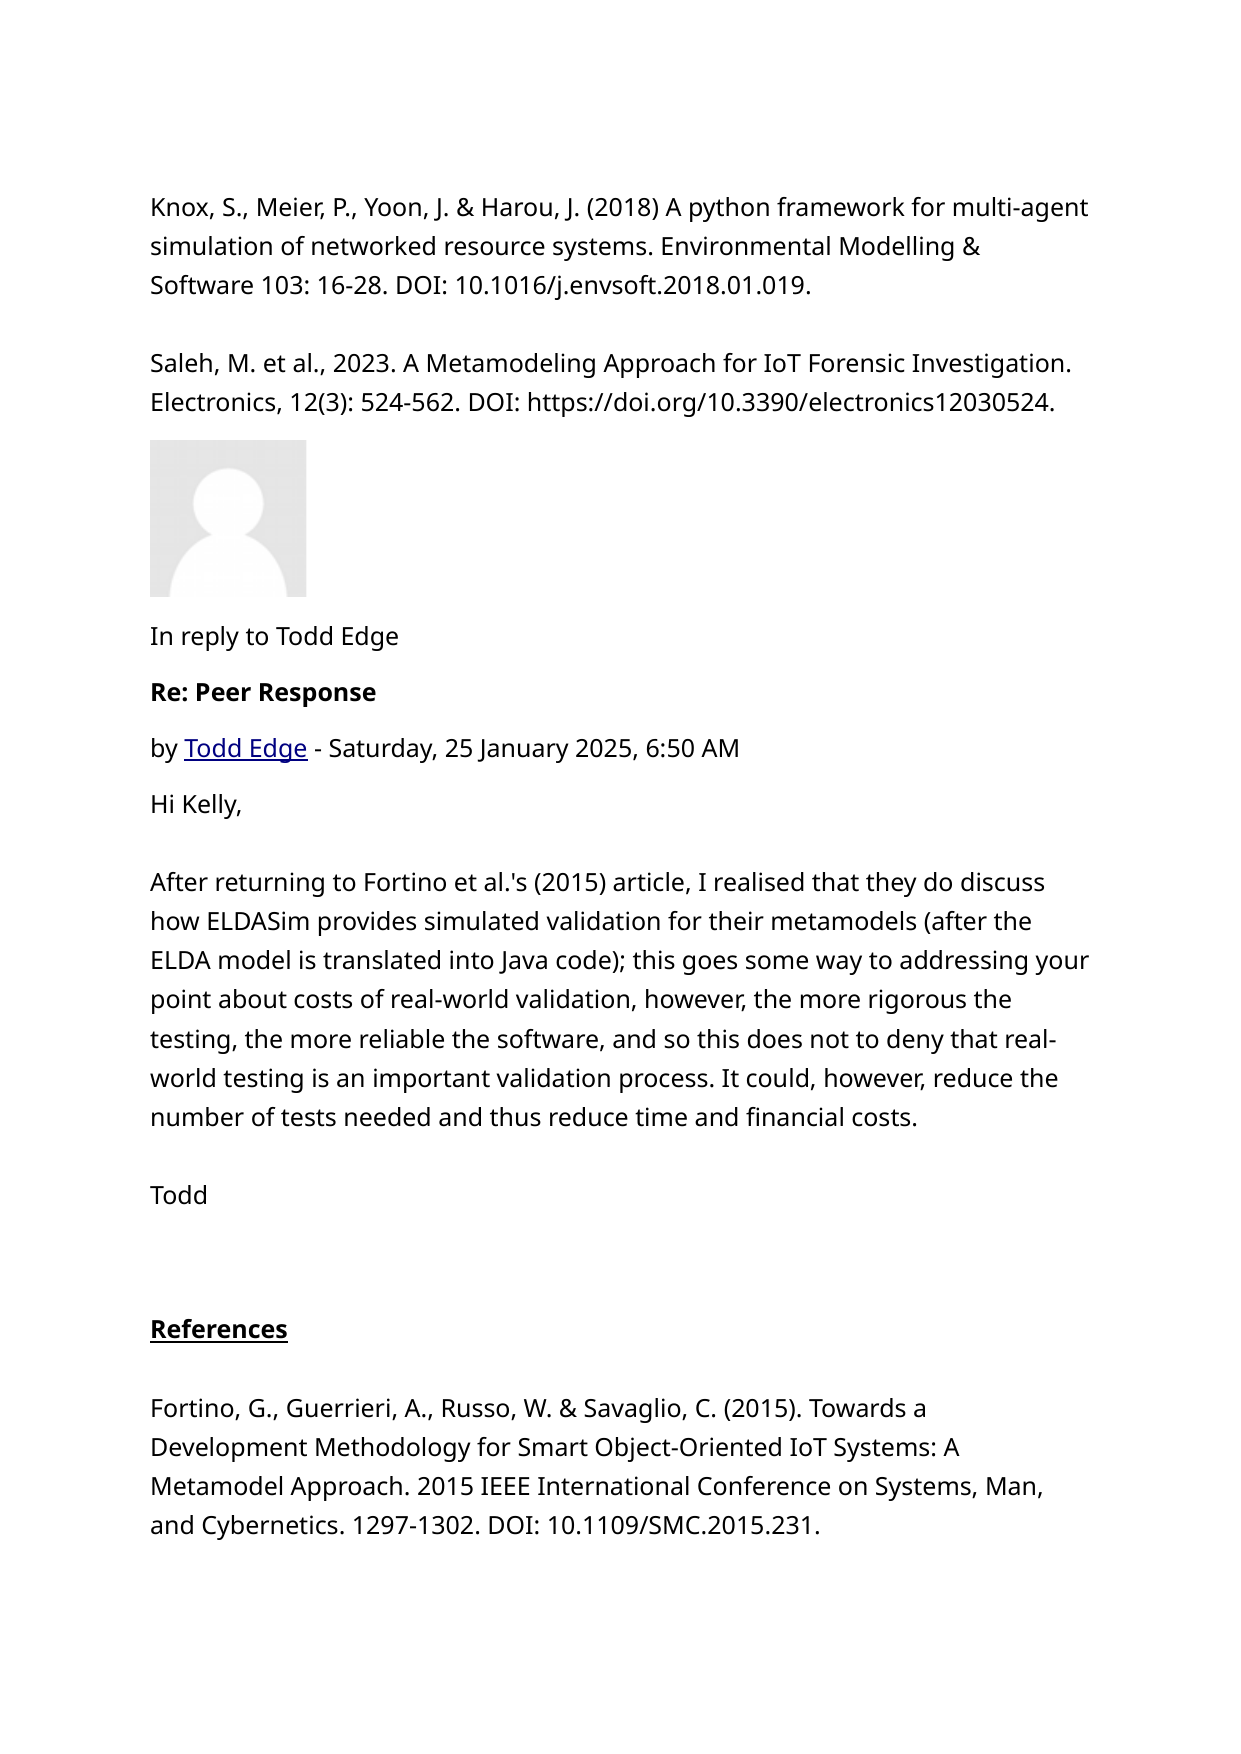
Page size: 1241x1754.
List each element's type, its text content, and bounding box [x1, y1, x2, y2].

text References Fortino, G., Guerrieri, A., Russo, W. & Savaglio, C. (2015). Towards a Development Methodology for Smart Object-Oriented IoT Systems: A Metamodel Approach. 2015 IEEE International Conference on Systems, Man, and Cybernetics. 1297-1302. DOI: 10.1109/SMC.2015.231. [150, 1312, 1090, 1542]
text Hi Kelly, After returning to Fortino et al.'s (2015) article, I realised that they do discuss how ELDASim provides simulated validation for their metamodels (after the ELDA model is translated into Java code); this goes some way to addressing your point about costs of real-world validation, however, the more rigorous the testing, the more reliable the software, and so this does not to deny that real-world testing is an important validation process. It could, however, reduce the number of tests needed and thus reduce time and financial costs. Todd [150, 786, 1090, 1290]
text Re: Peer Response [150, 675, 1090, 709]
text Knox, S., Meier, P., Yoon, J. & Harou, J. (2018) A python framework for multi-agent simulation of networked resource systems. Environmental Modelling & Software 103: 16-28. DOI: 10.1016/j.envsoft.2018.01.019. Saleh, M. et al., 2023. A Metamodeling Approach for IoT Forensic Investigation. Electronics, 12(3): 524-562. DOI: https://doi.org/10.3390/electronics12030524. [150, 150, 1090, 419]
text In reply to Todd Edge [150, 619, 1090, 653]
text by Todd Edge - Saturday, 25 January 2025, 6:50 AM [150, 731, 1090, 764]
